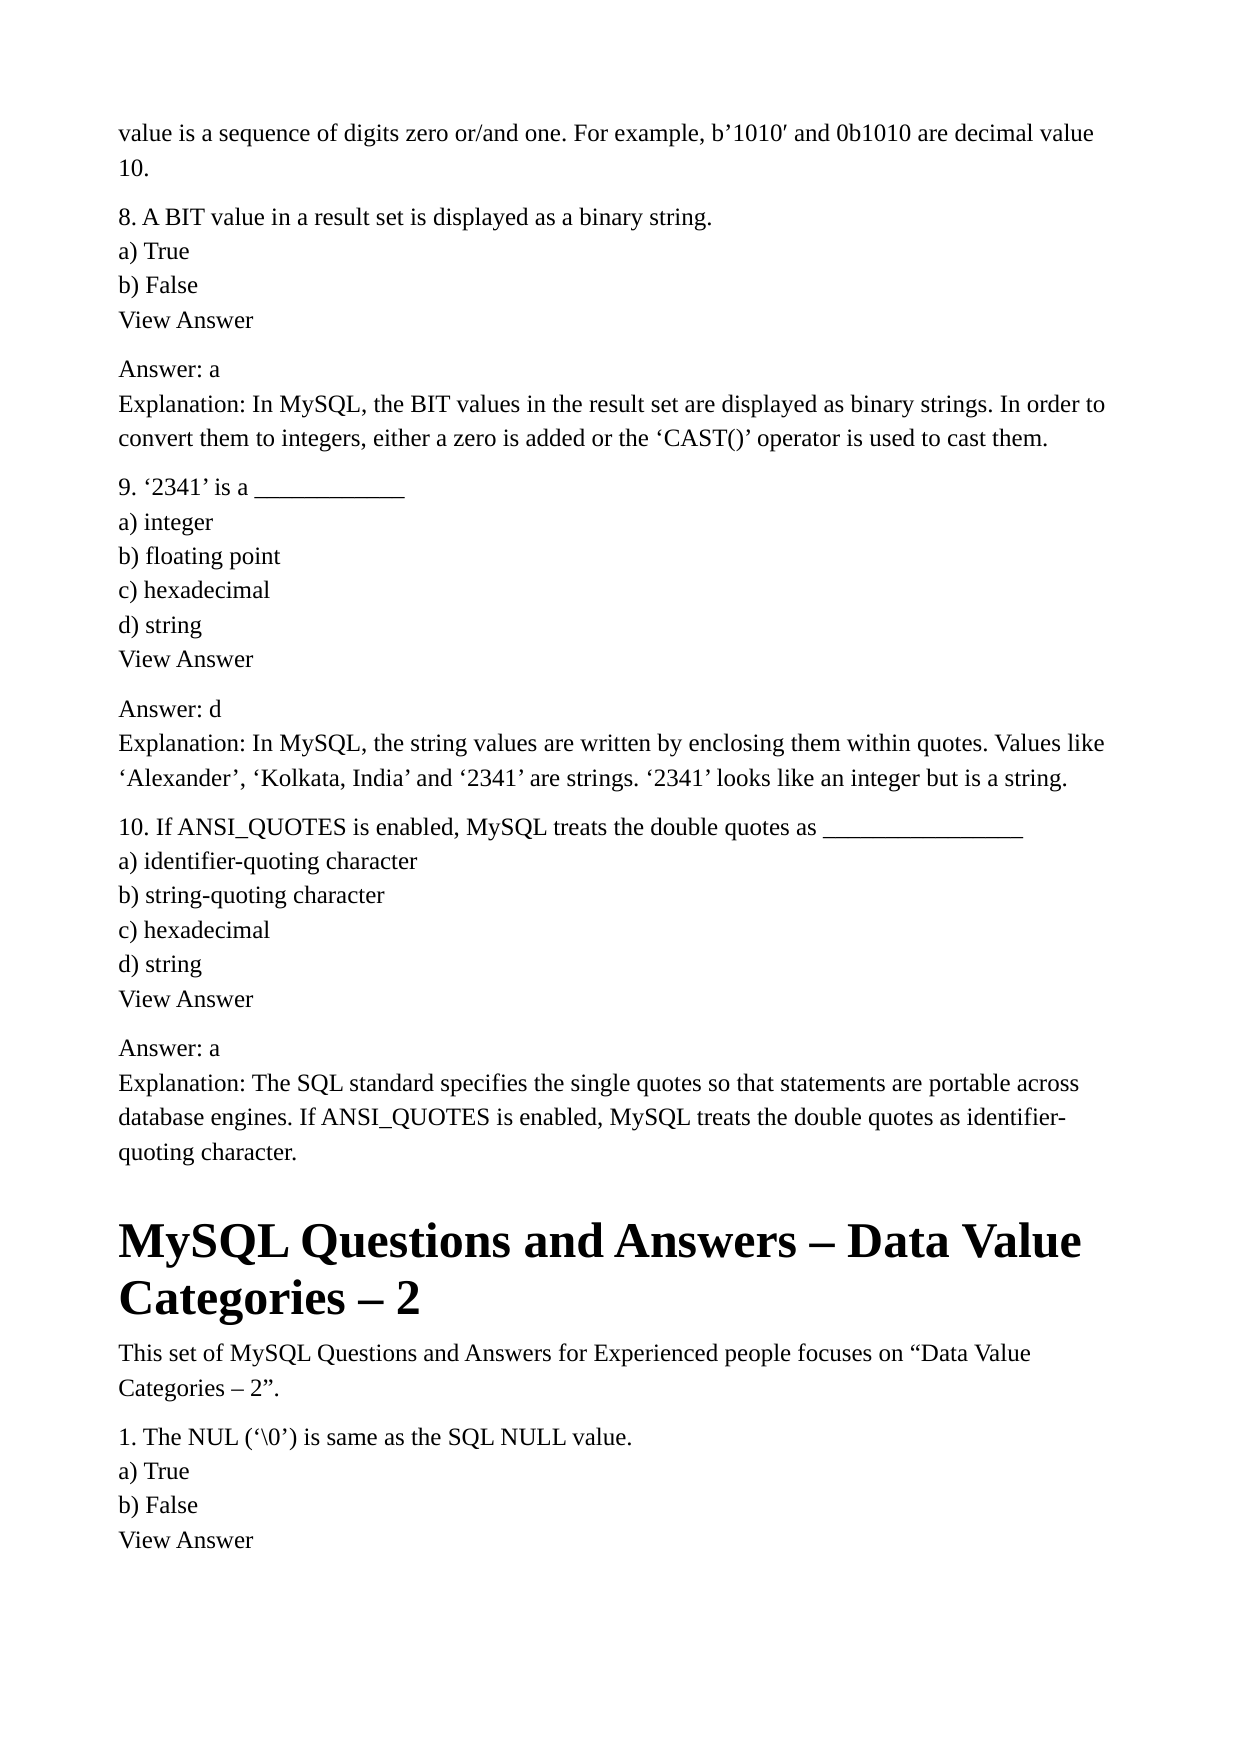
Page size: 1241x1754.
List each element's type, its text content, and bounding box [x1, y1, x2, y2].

text Answer: d Explanation: In MySQL, the string values are written by enclosing them within quotes. Values like ‘Alexander’, ‘Kolkata, India’ and ‘2341’ are strings. ‘2341’ looks like an integer but is a string. [118, 694, 1122, 791]
text 8. A BIT value in a result set is displayed as a binary string. a) True b) False View Answer [118, 202, 1122, 334]
text value is a sequence of digits zero or/and one. For example, b’1010′ and 0b1010 are decimal value 10. [118, 118, 1122, 181]
text This set of MySQL Questions and Answers for Experienced people focuses on “Data Value Categories – 2”. [118, 1338, 1122, 1401]
text 1. The NUL (‘\0’) is same as the SQL NULL value. a) True b) False View Answer [118, 1422, 1122, 1554]
text 9. ‘2341’ is a ____________ a) integer b) floating point c) hexadecimal d) string View Answer [118, 472, 1122, 673]
subtitle MySQL Questions and Answers – Data Value Categories – 2 [118, 1211, 1122, 1326]
text 10. If ANSI_QUOTES is enabled, MySQL treats the double quotes as ________________ a) identifier-quoting character b) string-quoting character c) hexadecimal d) string View Answer [118, 812, 1122, 1013]
text Answer: a Explanation: The SQL standard specifies the single quotes so that statements are portable across database engines. If ANSI_QUOTES is enabled, MySQL treats the double quotes as identifier-quoting character. [118, 1033, 1122, 1165]
text Answer: a Explanation: In MySQL, the BIT values in the result set are displayed as binary strings. In order to convert them to integers, either a zero is added or the ‘CAST()’ operator is used to cast them. [118, 354, 1122, 452]
